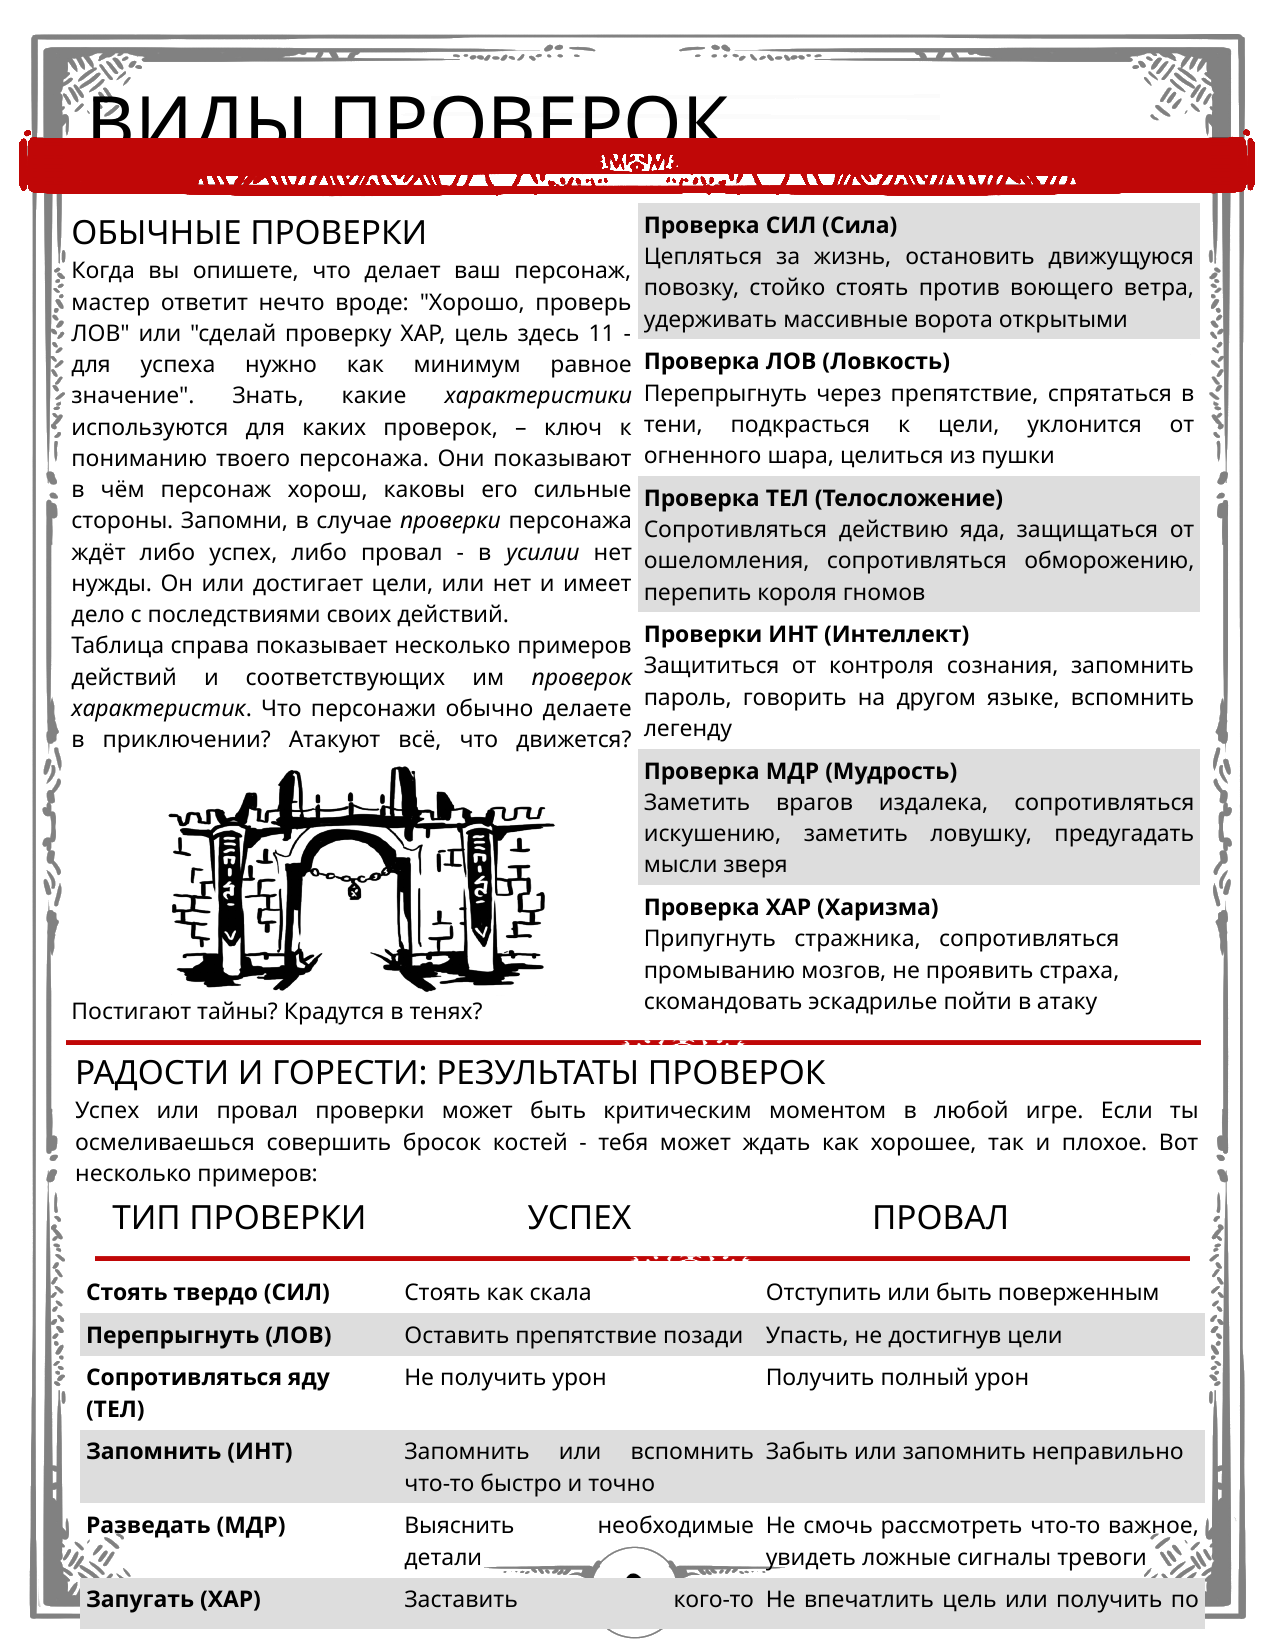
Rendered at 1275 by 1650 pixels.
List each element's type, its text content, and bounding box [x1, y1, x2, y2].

table_header ТИП ПРОВЕРКИ [80, 1188, 398, 1245]
table_header Проверка СИЛ (Cила) Цепляться за жизнь, остановить движущуюся повозку, стойко стоять против воющего ветра, удерживать массивные ворота открытыми [638, 208, 1200, 339]
table_cell Проверка МДР (Мудрость) Заметить врагов издалека, сопротивляться искушению, заметить ловушку, предугадать мысли зверя [638, 749, 1200, 885]
picture [165, 763, 558, 996]
table_cell Проверка ЛОВ (Ловкость) Перепрыгнуть через препятствие, спрятаться в тени, подкрасться к цели, уклонится от огненного шара, целиться из пушки [638, 340, 1200, 476]
table_cell Не получить урон [399, 1356, 760, 1429]
table_cell Запугать (ХАР) [80, 1578, 398, 1629]
text Успех или провал проверки может быть критическим моментом в любой игре. Если ты осмеливаешься совершить бросок костей - тебя может ждать как хорошее, так и плохое. Вот несколько примеров: [75, 1094, 1200, 1188]
subtitle РАДОСТИ И ГОРЕСТИ: РЕЗУЛЬТАТЫ ПРОВЕРОК [75, 1032, 1275, 1094]
table_cell Отступить или быть поверженным [760, 1270, 1205, 1313]
table_cell Оставить препятствие позади [399, 1313, 760, 1356]
table_cell Стоять твердо (СИЛ) [80, 1270, 398, 1313]
table_cell Запомнить или вспомнить что-то быстро и точно [399, 1430, 760, 1503]
table_cell Упасть, не достигнув цели [760, 1313, 1205, 1356]
picture [85, 1250, 1200, 1265]
table_header УСПЕХ [399, 1188, 760, 1245]
table_cell Перепрыгнуть (ЛОВ) [80, 1313, 398, 1356]
table_cell Проверка ТЕЛ (Телосложение) Сопротивляться действию яда, защищаться от ошеломления, сопротивляться обморожению, перепить короля гномов [638, 476, 1200, 612]
table_cell Не впечатлить цель или получить по [760, 1578, 1205, 1629]
table_cell Стоять как скала [399, 1270, 760, 1313]
table_cell Проверки ИНТ (Интеллект) Защититься от контроля сознания, запомнить пароль, говорить на другом языке, вспомнить легенду [638, 613, 1200, 749]
table_cell Проверка ХАР (Харизма) Припугнуть стражника, сопротивляться промыванию мозгов, не проявить страха, скомандовать эскадрилье пойти в атаку [638, 885, 1200, 1032]
table_cell Выяснить необходимые детали [399, 1504, 760, 1577]
table_cell Разведать (МДР) [80, 1504, 398, 1577]
table_header ОБЫЧНЫЕ ПРОВЕРКИ Когда вы опишете, что делает ваш персонаж, мастер ответит нечто вроде: "Хорошо, проверь ЛОВ" или "сделай проверку ХАР, цель здесь 11 - для успеха нужно как минимум равное значение". Знать, какие характеристики используются для каких проверок, – ключ к пониманию твоего персонажа. Они показывают в чём персонаж хорош, каковы его сильные стороны. Запомни, в случае проверки персонажа ждёт либо успех, либо провал - в усилии нет нужды. Он или достигает цели, или нет и имеет дело с последствиями своих действий. Таблица справа показывает несколько примеров действий и соответствующих им проверок характеристик. Что персонажи обычно делаете в приключении? Атакуют всё, что движется? Постигают тайны? Крадутся в тенях? [65, 208, 638, 1032]
picture [0, 6, 1275, 1647]
table_cell Заставить кого-то [399, 1578, 760, 1629]
table_cell Получить полный урон [760, 1356, 1205, 1429]
table_cell Запомнить (ИНТ) [80, 1430, 398, 1503]
table_cell Сопротивляться яду (ТЕЛ) [80, 1356, 398, 1429]
table_cell Не смочь рассмотреть что-то важное, увидеть ложные сигналы тревоги [760, 1504, 1205, 1577]
table_cell Забыть или запомнить неправильно [760, 1430, 1205, 1503]
table_cell [80, 1245, 1205, 1270]
table_header ПРОВАЛ [760, 1188, 1205, 1245]
